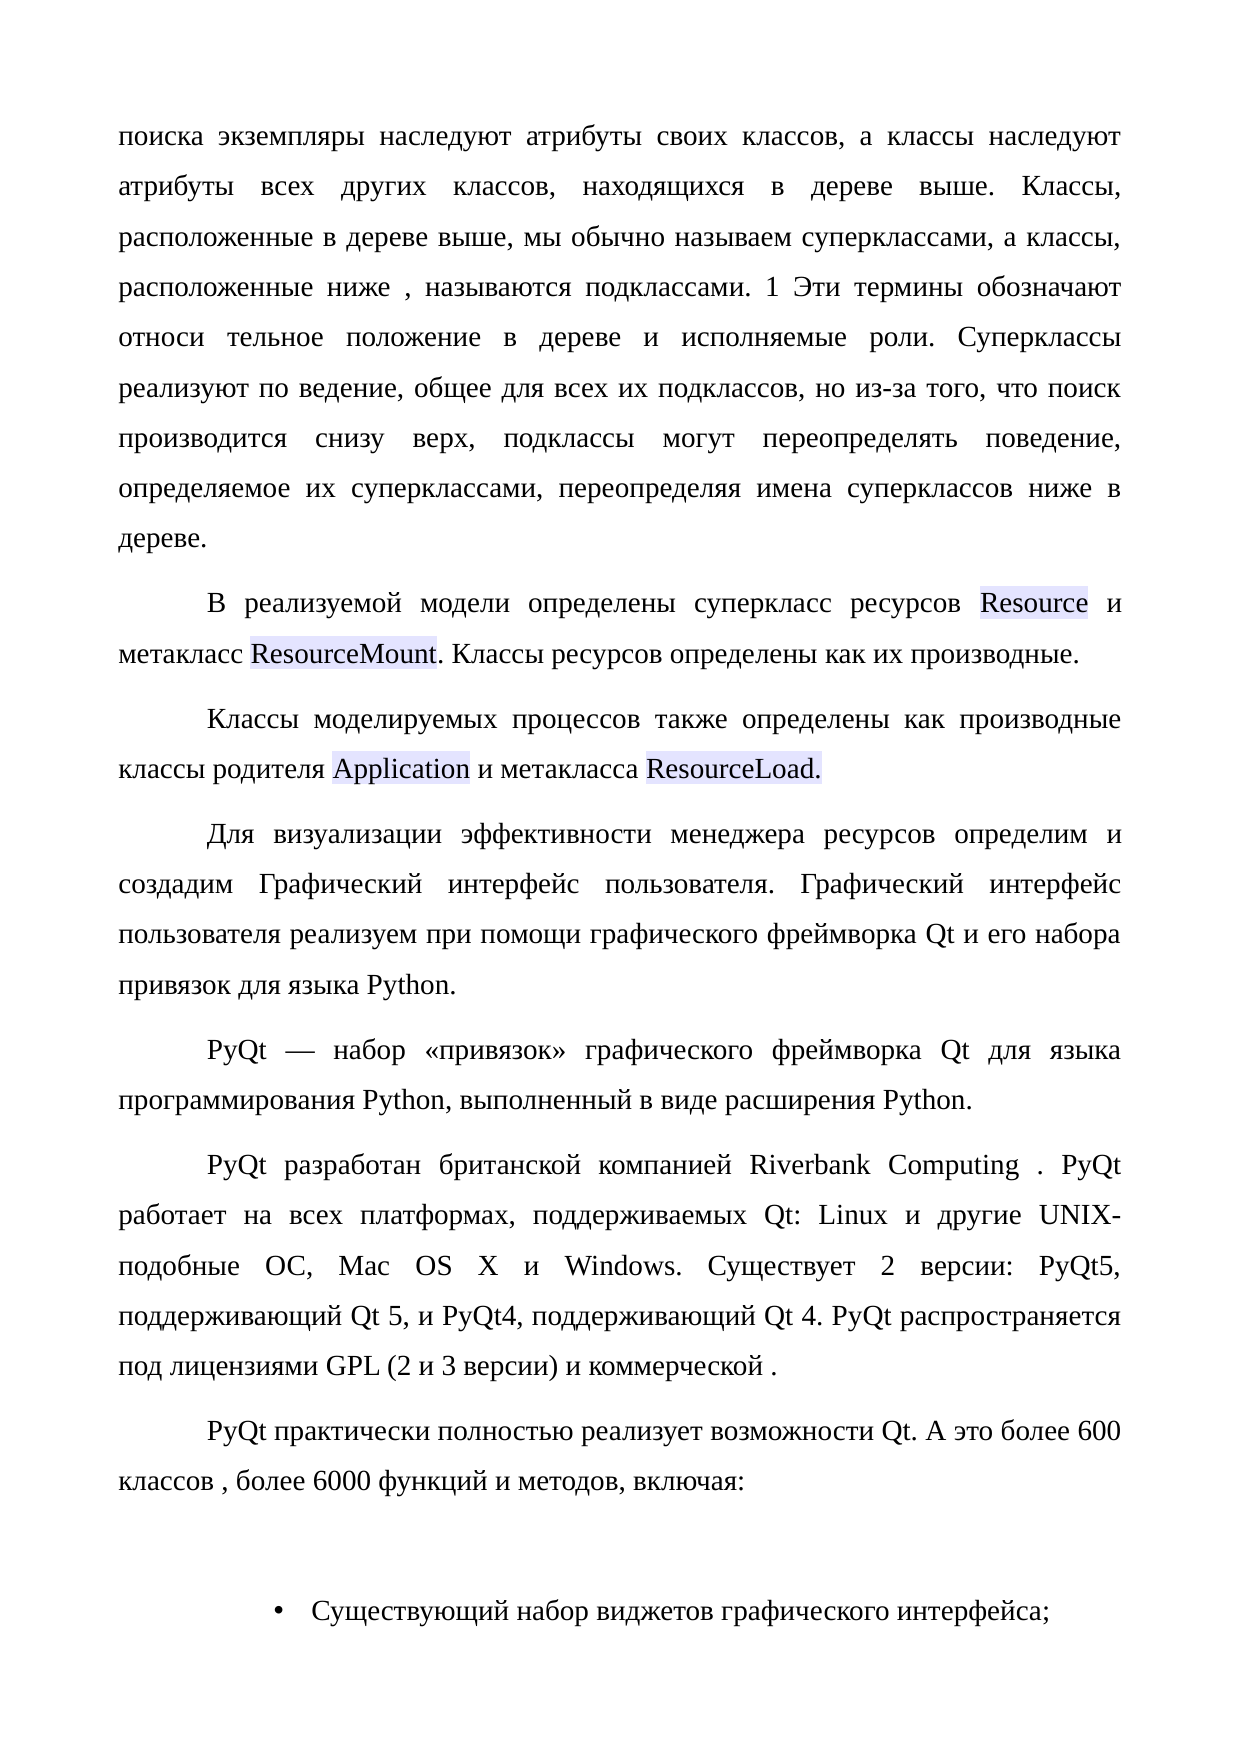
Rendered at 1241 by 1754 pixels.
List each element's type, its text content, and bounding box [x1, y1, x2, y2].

text PyQt — набор «привязок» графического фреймворка Qt для языка программирования Python, выполненный в виде расширения Python. [118, 1032, 1122, 1116]
text поиска экземпляры наследуют атрибуты своих классов, а классы наследуют атрибуты всех других классов, находящихся в дереве выше. Классы, расположенные в дереве выше, мы обычно называем суперклассами, а классы, расположенные ниже , называются подклассами. 1 Эти термины обозначают относи тельное положение в дереве и исполняемые роли. Суперклассы реализуют по ведение, общее для всех их подклассов, но из-за того, что поиск производится снизу верх, подклассы могут переопределять поведение, определяемое их суперклассами, переопределяя имена суперклассов ниже в дереве. [118, 118, 1122, 554]
list Существующий набор виджетов графического интерфейса; [274, 1593, 1122, 1627]
text Классы моделируемых процессов также определены как производные классы родителя Application и метакласса ResourceLoad. [118, 701, 1122, 784]
text Для визуализации эффективности менеджера ресурсов определим и создадим Графический интерфейс пользователя. Графический интерфейс пользователя реализуем при помощи графического фреймворка Qt и его набора привязок для языка Python. [118, 816, 1122, 1000]
text PyQt разработан британской компанией Riverbank Computing . PyQt работает на всех платформах, поддерживаемых Qt: Linux и другие UNIX-подобные ОС, Mac OS X и Windows. Существует 2 версии: PyQt5, поддерживающий Qt 5, и PyQt4, поддерживающий Qt 4. PyQt распространяется под лицензиями GPL (2 и 3 версии) и коммерческой . [118, 1147, 1122, 1382]
text PyQt практически полностью реализует возможности Qt. А это более 600 классов , более 6000 функций и методов, включая: [118, 1413, 1122, 1497]
text В реализуемой модели определены суперкласс ресурсов Resource и метакласс ResourceMount. Классы ресурсов определены как их производные. [118, 586, 1122, 669]
